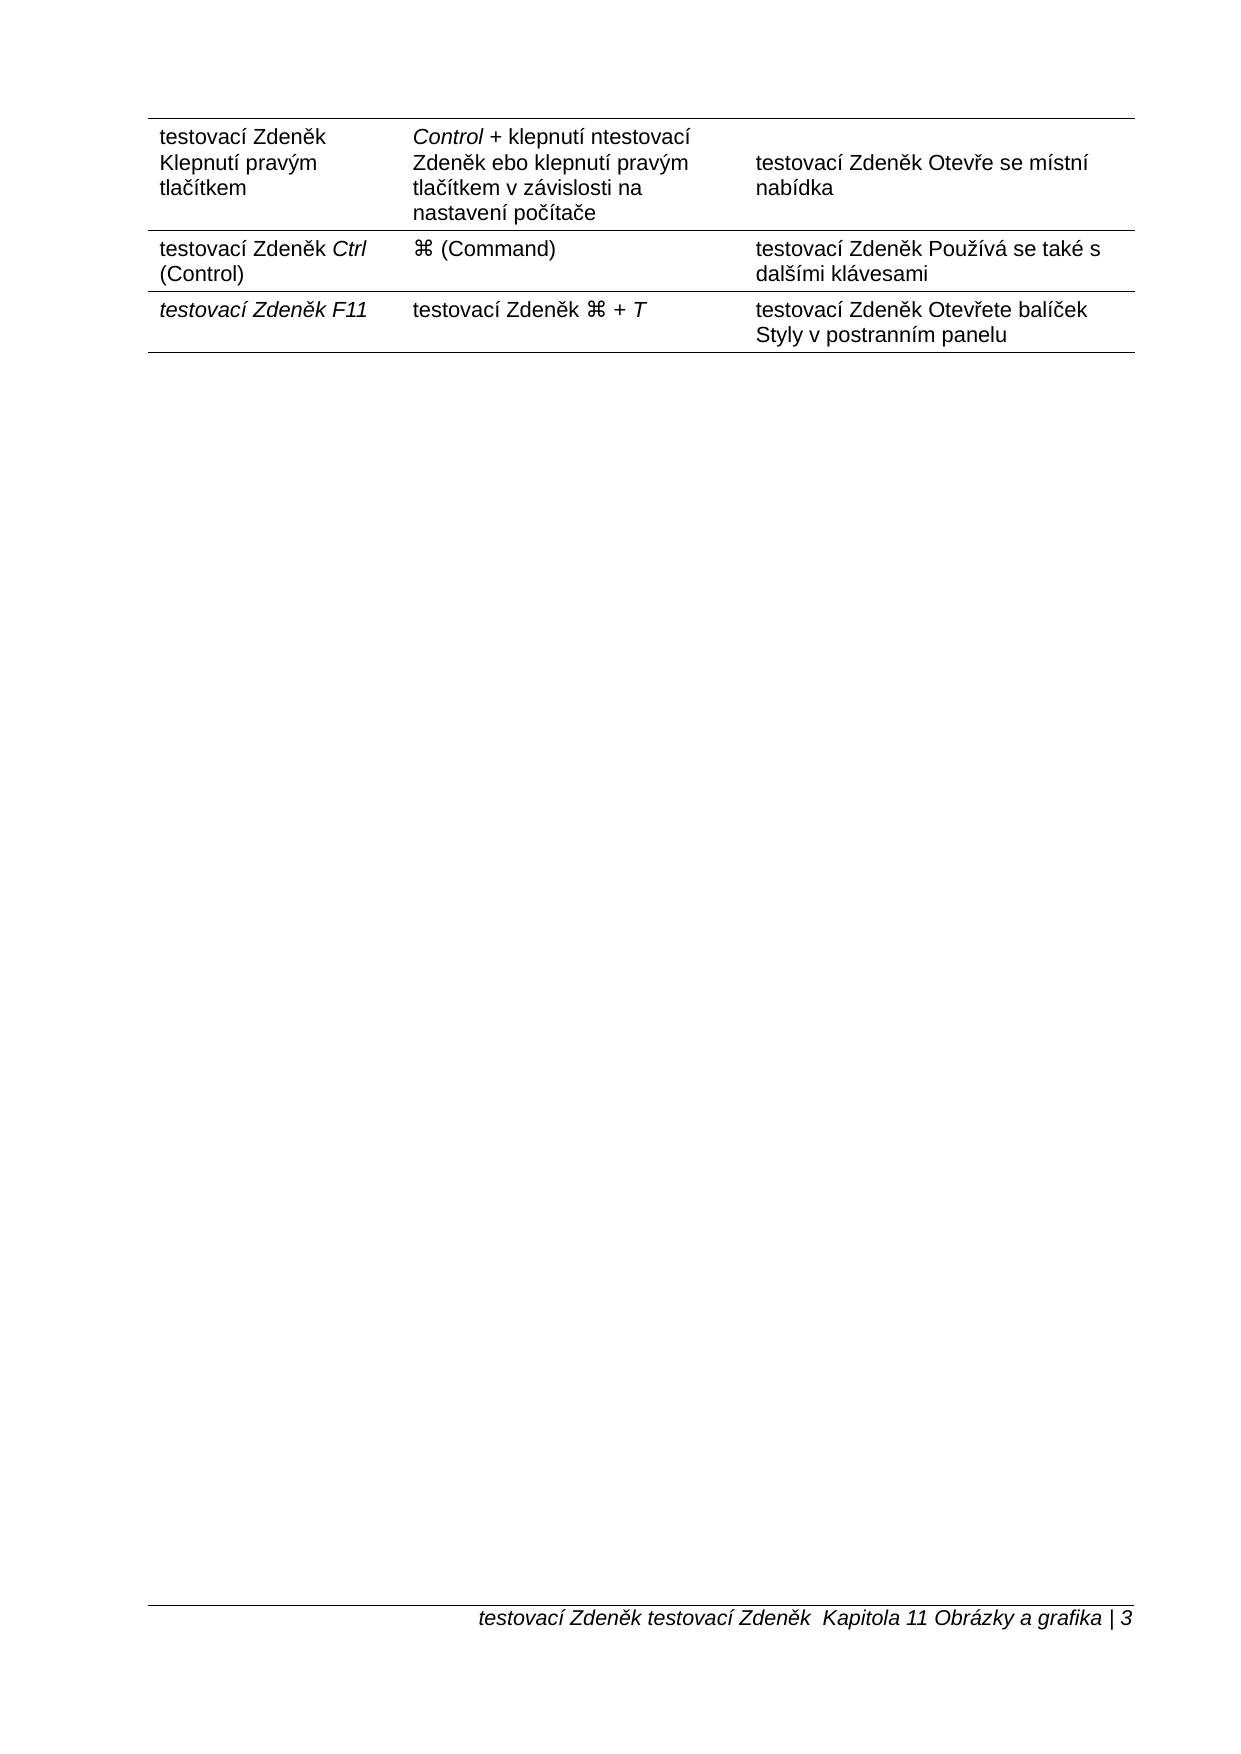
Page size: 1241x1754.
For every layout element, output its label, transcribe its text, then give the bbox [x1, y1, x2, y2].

table_cell testovací Zdeněk Klepnutí pravým tlačítkem [148, 119, 401, 230]
table_cell testovací Zdeněk ⌘ + T [401, 292, 744, 352]
table_cell testovací Zdeněk Ctrl (Control) [148, 231, 401, 291]
table_cell ⌘ (Command) [401, 231, 744, 291]
table_cell testovací Zdeněk Používá se také s dalšími klávesami [744, 231, 1135, 291]
table_cell testovací Zdeněk F11 [148, 292, 401, 352]
table_cell testovací Zdeněk Otevře se místní nabídka [744, 119, 1135, 230]
table_cell Control + klepnutí ntestovací Zdeněk ebo klepnutí pravým tlačítkem v závislosti na nastavení počítače [401, 119, 744, 230]
table_cell testovací Zdeněk Otevřete balíček Styly v postranním panelu [744, 292, 1135, 352]
